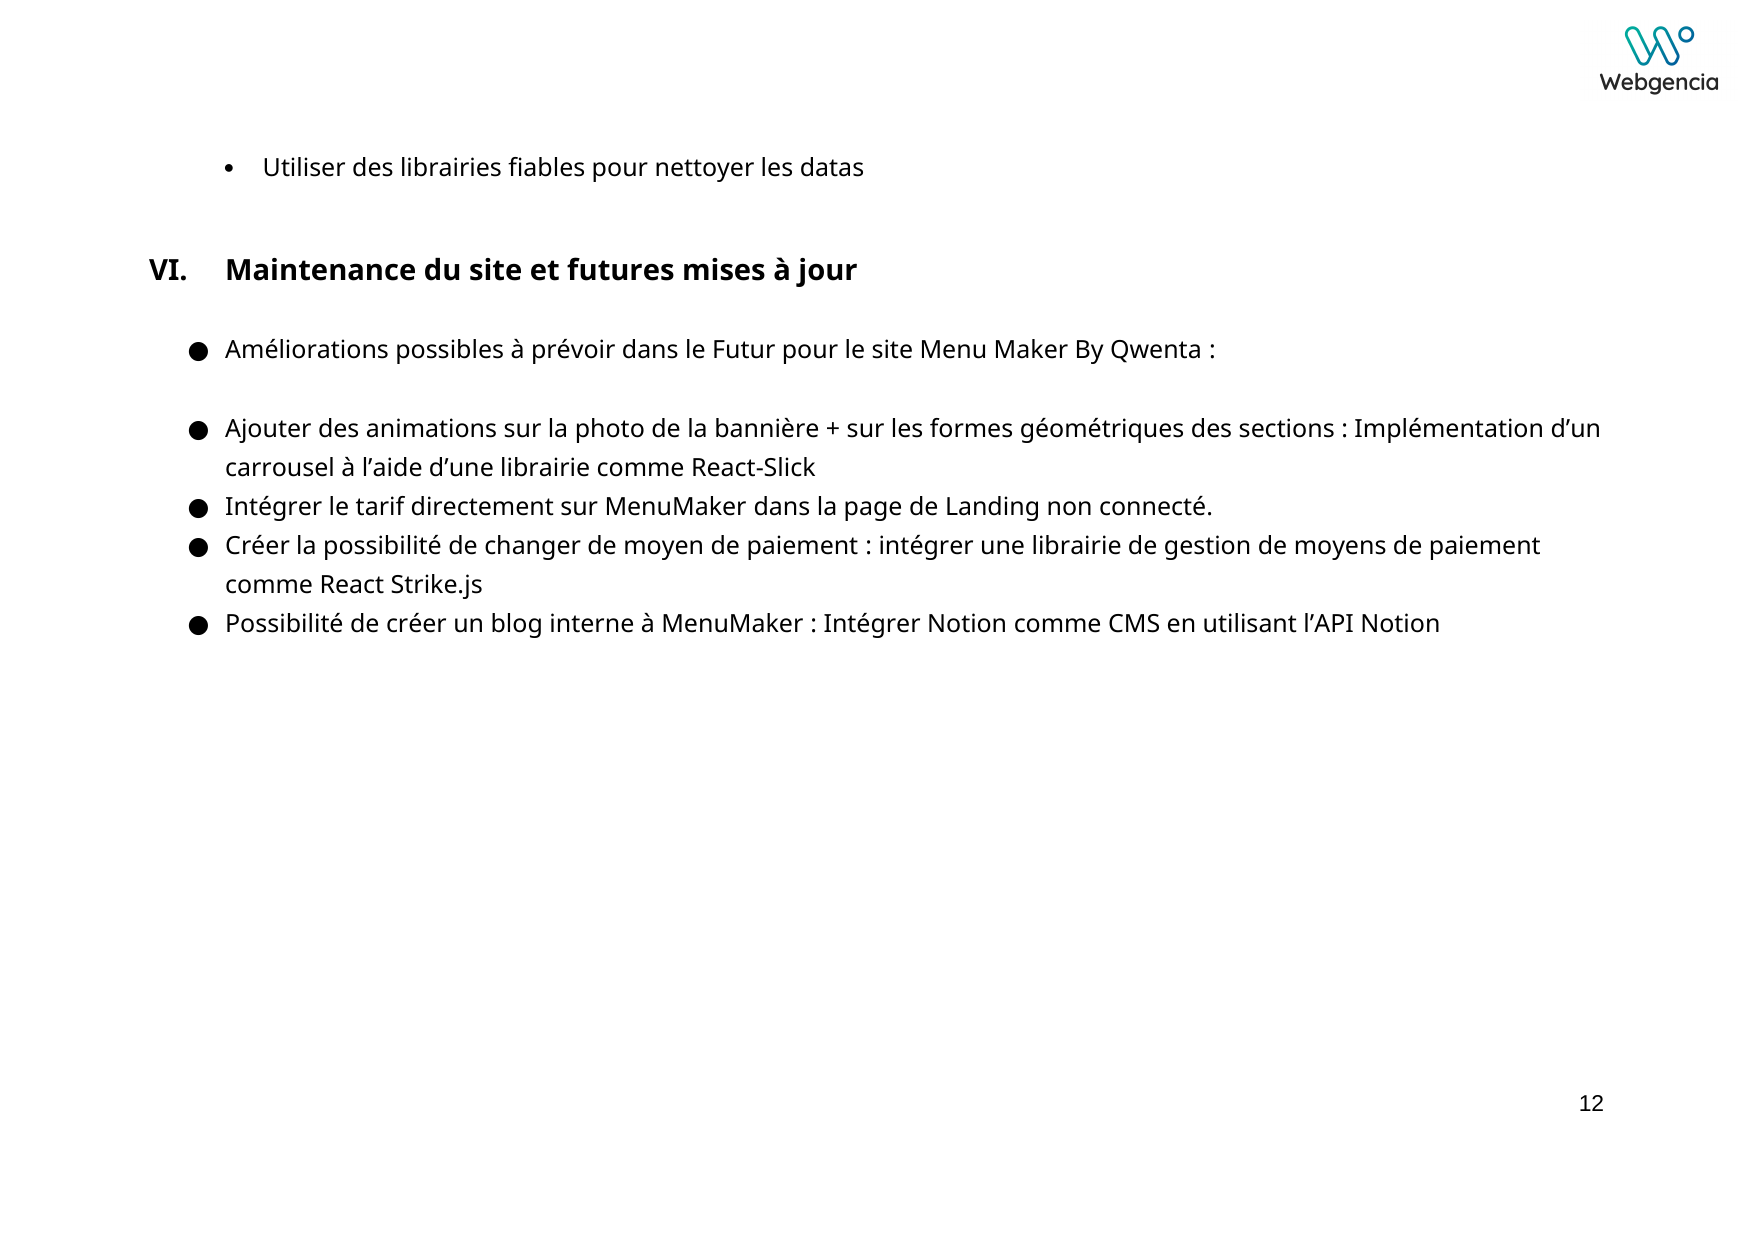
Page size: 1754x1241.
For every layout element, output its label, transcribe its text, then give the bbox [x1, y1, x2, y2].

list Maintenance du site et futures mises à jour [187, 249, 1604, 332]
list Possibilité de créer un blog interne à MenuMaker : Intégrer Notion comme CMS en utilisant l’API Notion [187, 606, 1604, 640]
list Créer la possibilité de changer de moyen de paiement : intégrer une librairie de gestion de moyens de paiement comme React Strike.js [187, 528, 1604, 601]
list Ajouter des animations sur la photo de la bannière + sur les formes géométriques des sections : Implémentation d’un carrousel à l’aide d’une librairie comme React-Slick [187, 410, 1604, 483]
list Utiliser des librairies fiables pour nettoyer les datas [225, 150, 1604, 184]
list Intégrer le tarif directement sur MenuMaker dans la page de Landing non connecté. [187, 488, 1604, 523]
list Améliorations possibles à prévoir dans le Futur pour le site Menu Maker By Qwenta : [187, 332, 1604, 366]
